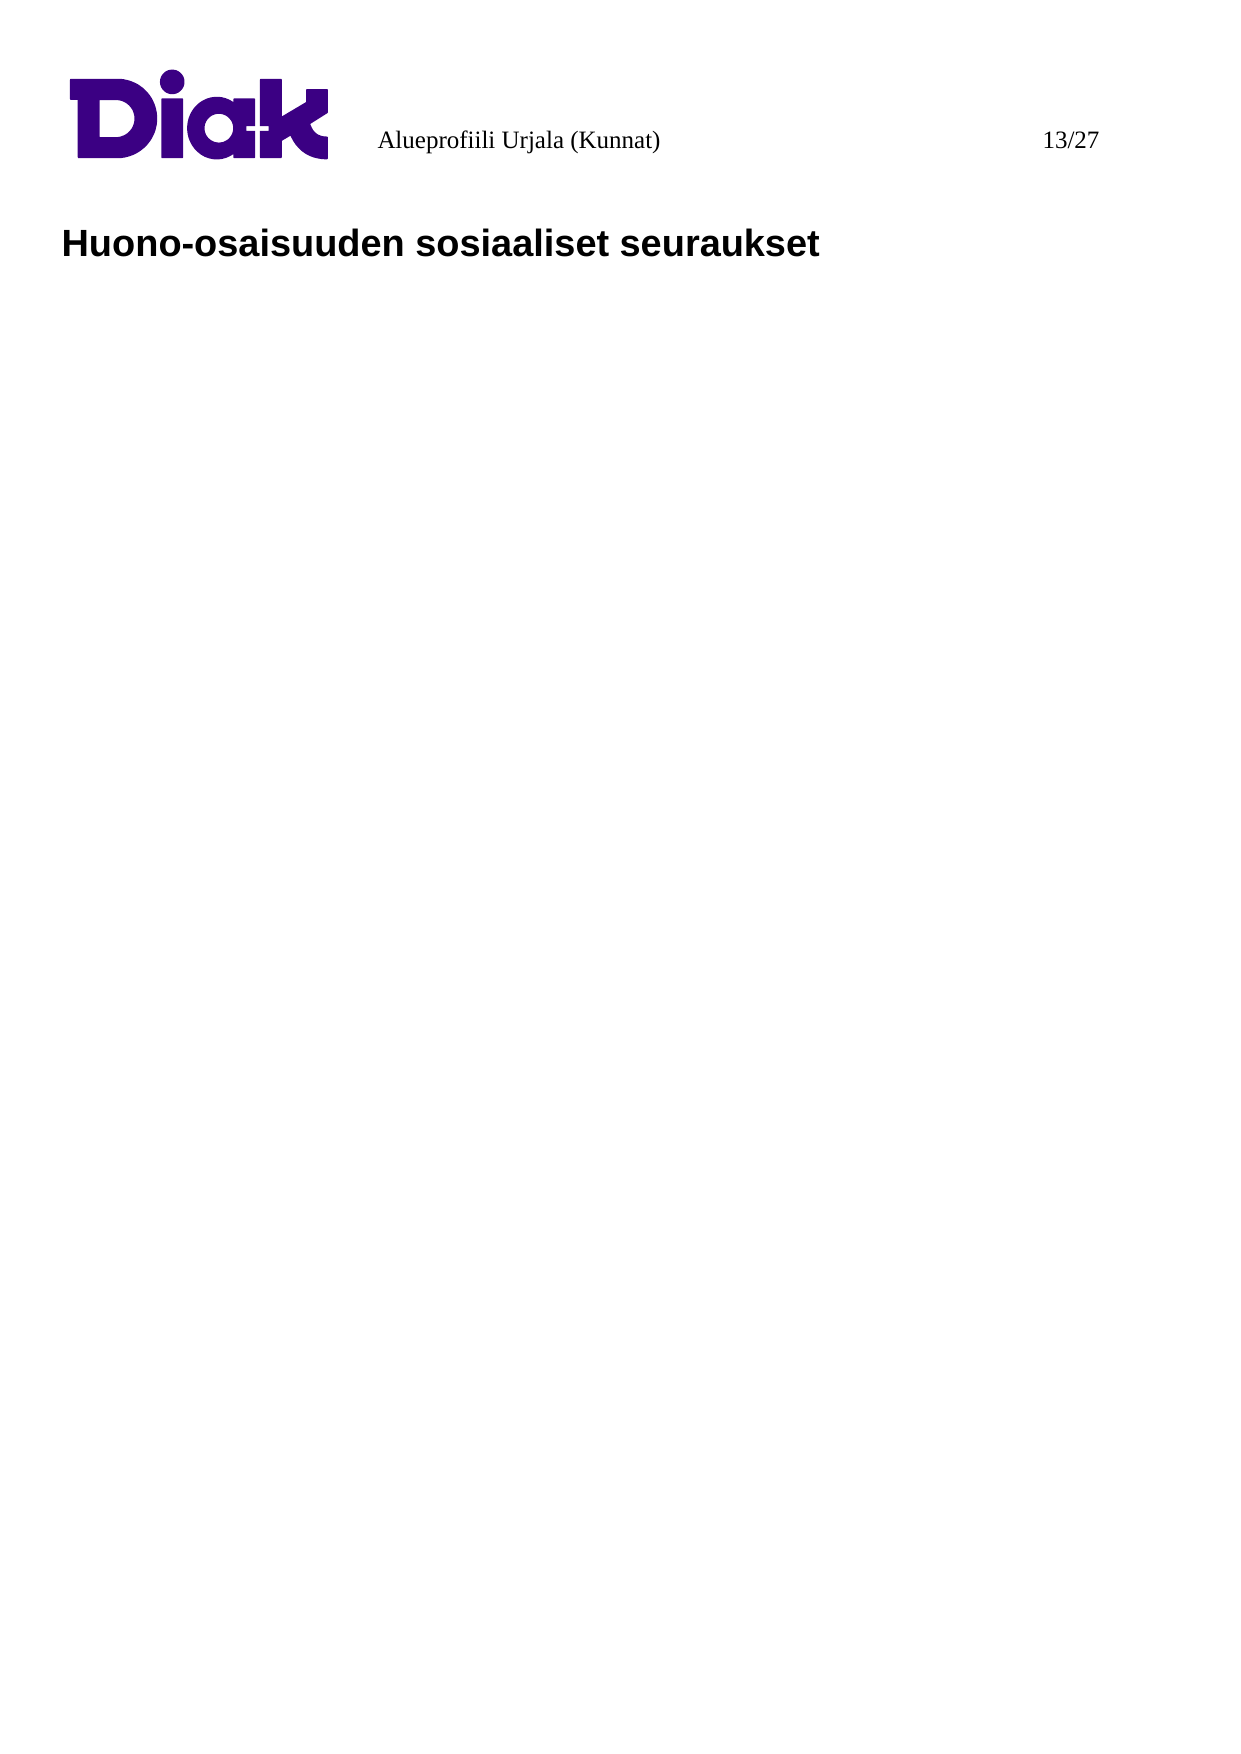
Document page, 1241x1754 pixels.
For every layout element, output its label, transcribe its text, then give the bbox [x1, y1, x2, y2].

subtitle Huono-osaisuuden sosiaaliset seuraukset [61, 221, 1179, 265]
